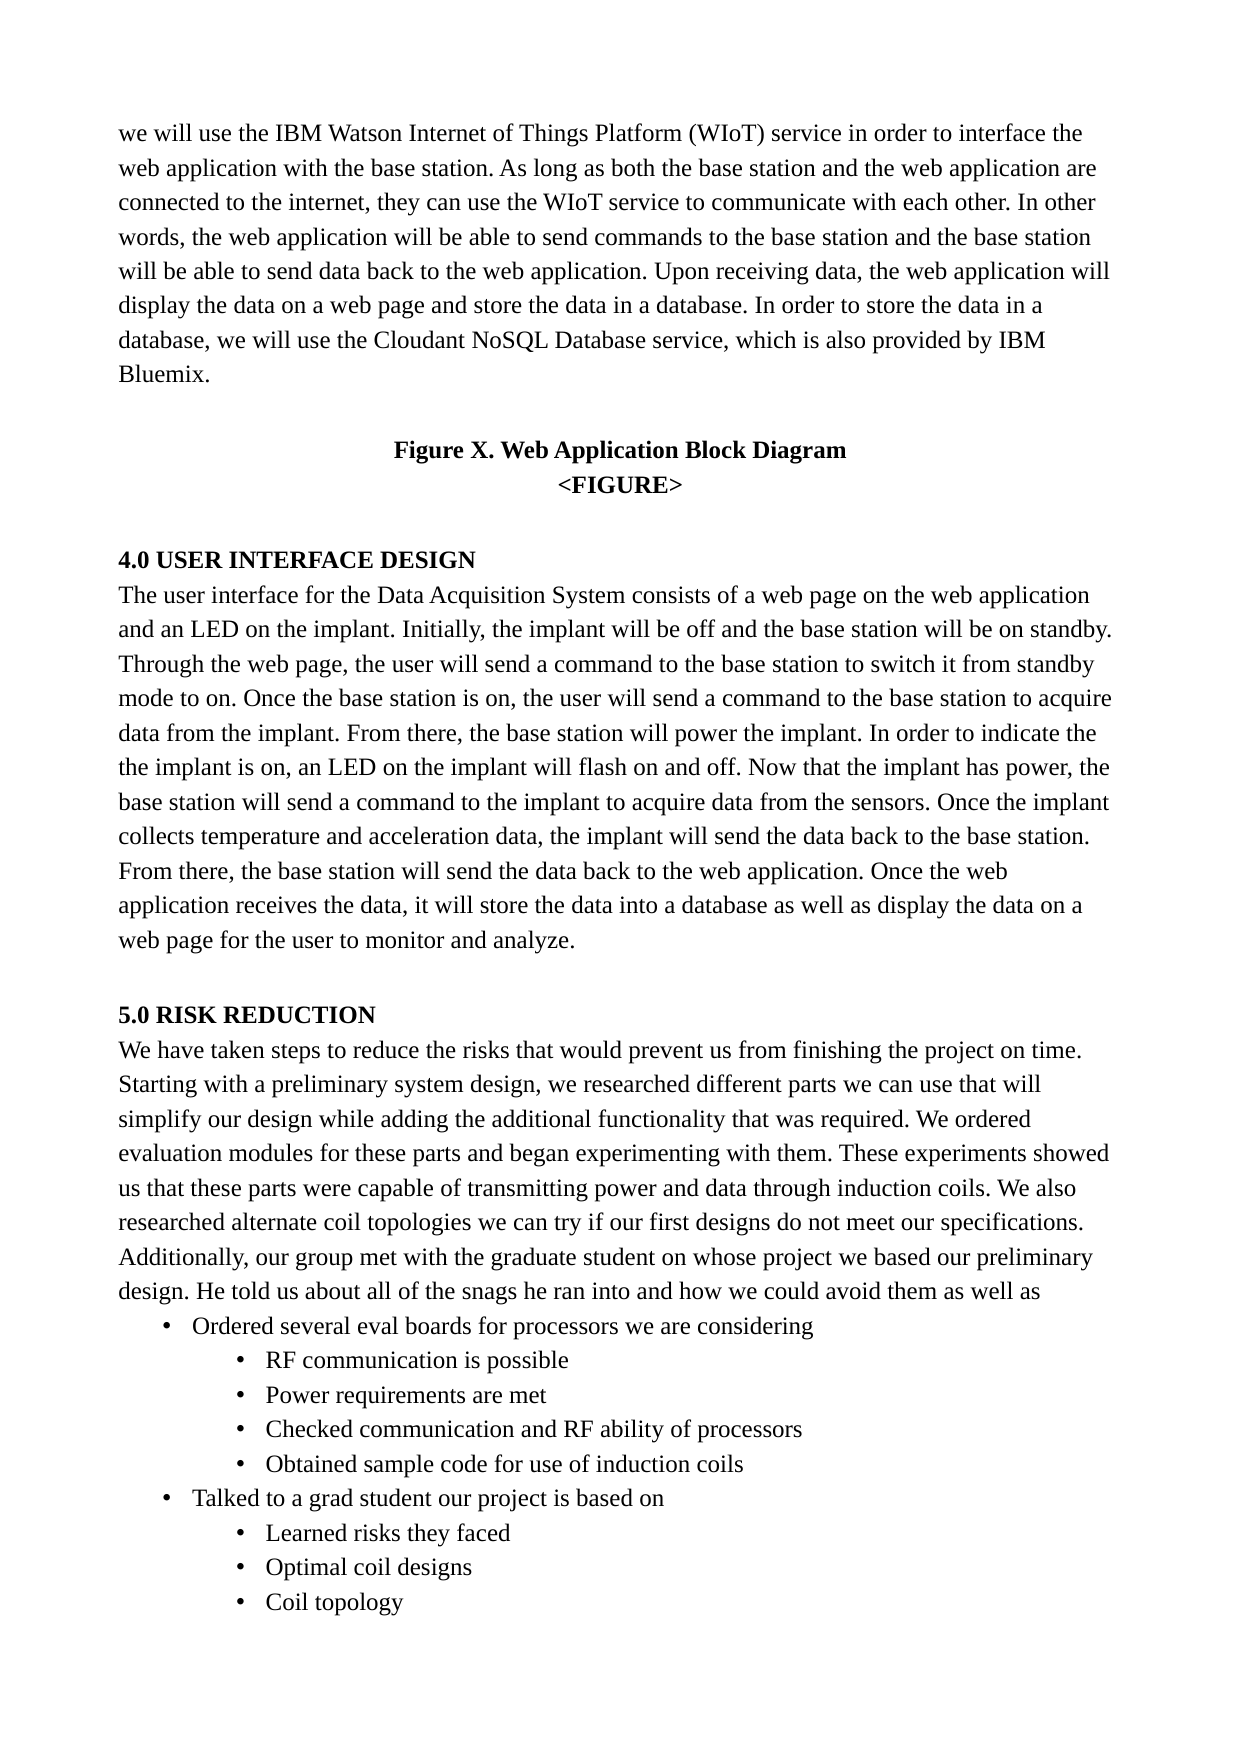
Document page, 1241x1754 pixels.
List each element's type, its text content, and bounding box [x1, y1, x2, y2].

text <FIGURE> [118, 470, 1122, 498]
list Coil topology [236, 1587, 1122, 1615]
list Obtained sample code for use of induction coils [236, 1449, 1122, 1477]
list Checked communication and RF ability of processors [236, 1414, 1122, 1443]
text The user interface for the Data Acquisition System consists of a web page on the web application and an LED on the implant. Initially, the implant will be off and the base station will be on standby. Through the web page, the user will send a command to the base station to switch it from standby mode to on. Once the base station is on, the user will send a command to the base station to acquire data from the implant. From there, the base station will power the implant. In order to indicate the the implant is on, an LED on the implant will flash on and off. Now that the implant has power, the base station will send a command to the implant to acquire data from the sensors. Once the implant collects temperature and acceleration data, the implant will send the data back to the base station. From there, the base station will send the data back to the web application. Once the web application receives the data, it will store the data into a database as well as display the data on a web page for the user to monitor and analyze. [118, 580, 1122, 953]
text we will use the IBM Watson Internet of Things Platform (WIoT) service in order to interface the web application with the base station. As long as both the base station and the web application are connected to the internet, they can use the WIoT service to communicate with each other. In other words, the web application will be able to send commands to the base station and the base station will be able to send data back to the web application. Upon receiving data, the web application will display the data on a web page and store the data in a database. In order to store the data in a database, we will use the Cloudant NoSQL Database service, which is also provided by IBM Bluemix. [118, 118, 1122, 388]
text 5.0 RISK REDUCTION [118, 1000, 1122, 1029]
list Power requirements are met [236, 1380, 1122, 1408]
list Ordered several eval boards for processors we are considering [162, 1311, 1122, 1339]
list Learned risks they faced [236, 1518, 1122, 1546]
text Figure X. Web Application Block Diagram [118, 435, 1122, 464]
text We have taken steps to reduce the risks that would prevent us from finishing the project on time. Starting with a preliminary system design, we researched different parts we can use that will simplify our design while adding the additional functionality that was required. We ordered evaluation modules for these parts and began experimenting with them. These experiments showed us that these parts were capable of transmitting power and data through induction coils. We also researched alternate coil topologies we can try if our first designs do not meet our specifications. Additionally, our group met with the graduate student on whose project we based our preliminary design. He told us about all of the snags he ran into and how we could avoid them as well as [118, 1035, 1122, 1305]
list Talked to a grad student our project is based on [162, 1483, 1122, 1512]
list RF communication is possible [236, 1345, 1122, 1374]
list Optimal coil designs [236, 1552, 1122, 1581]
text 4.0 USER INTERFACE DESIGN [118, 545, 1122, 574]
